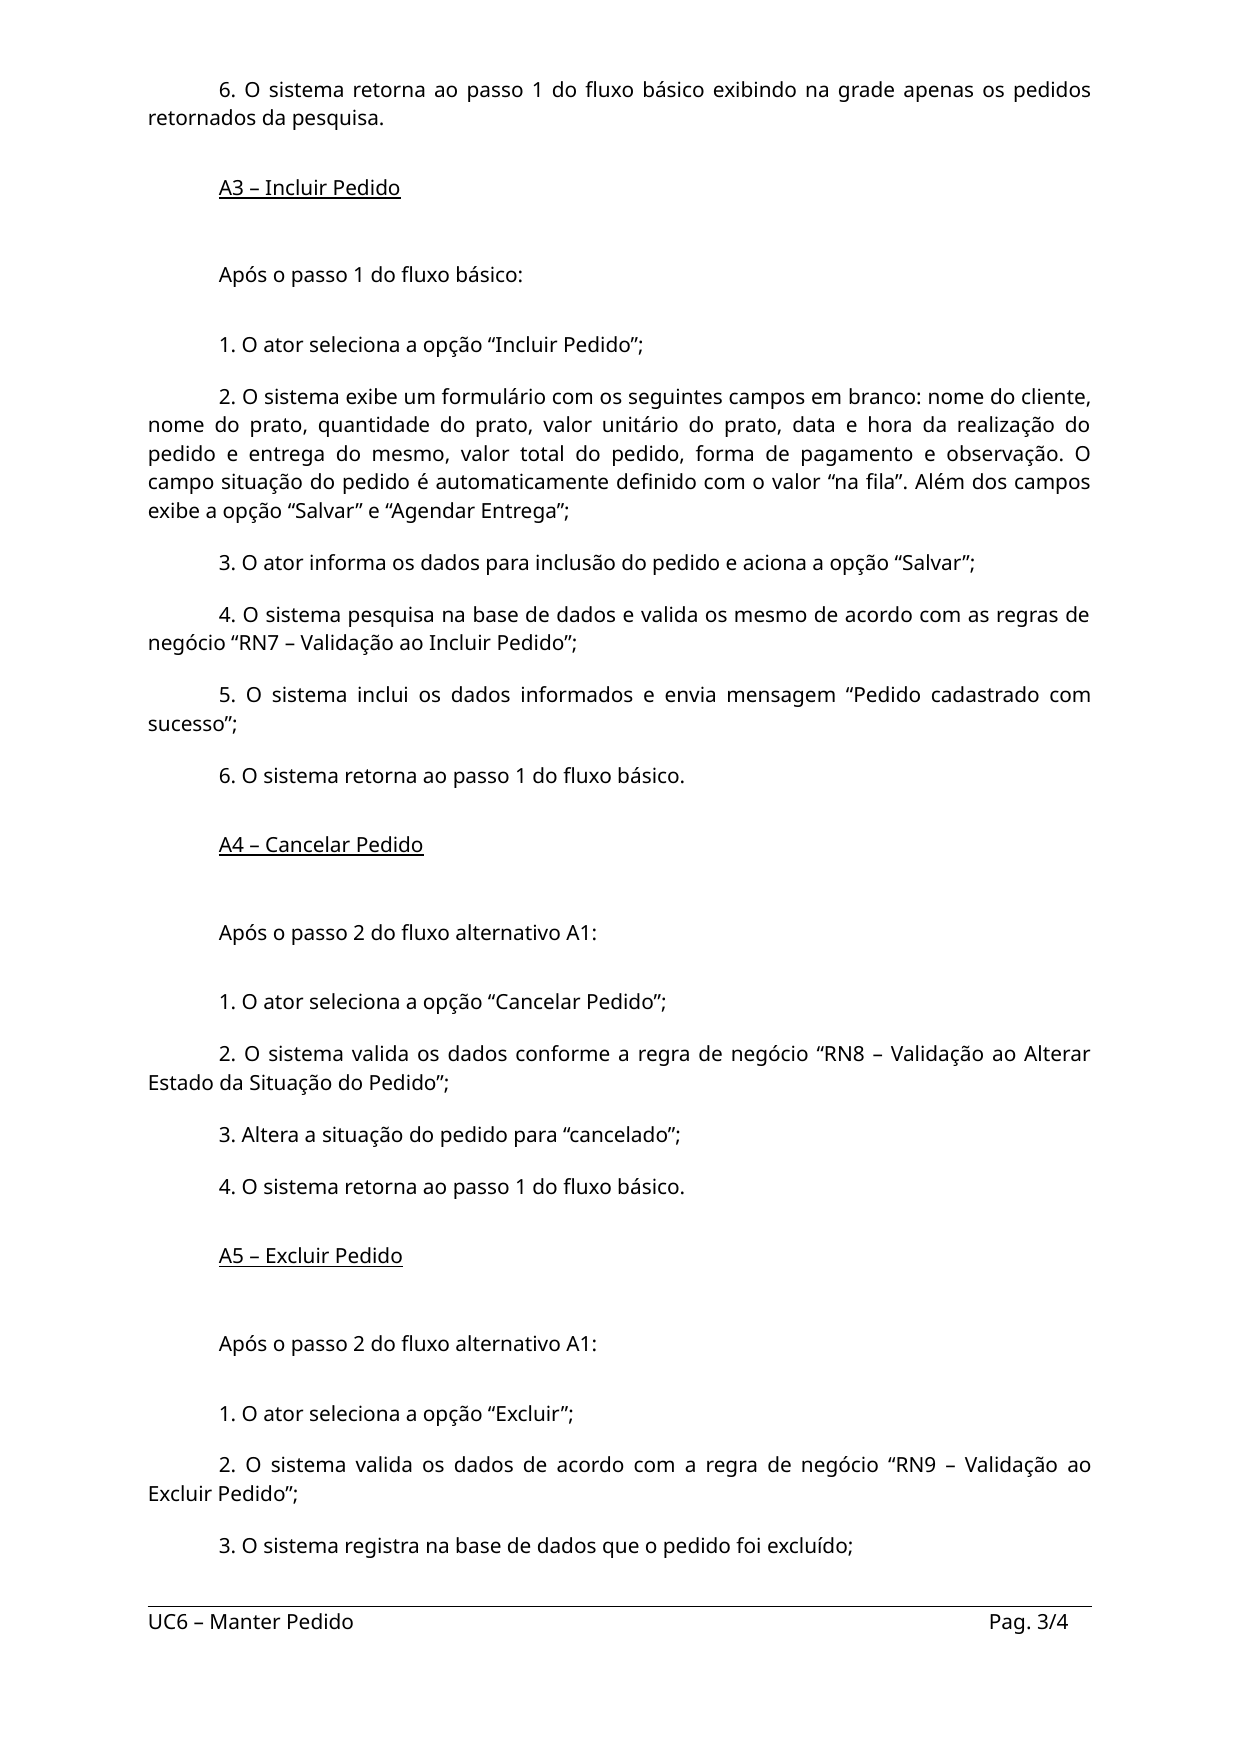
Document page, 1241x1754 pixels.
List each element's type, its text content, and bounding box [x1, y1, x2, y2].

text 6. O sistema retorna ao passo 1 do fluxo básico exibindo na grade apenas os pedidos retornados da pesquisa. [148, 75, 1092, 132]
text 6. O sistema retorna ao passo 1 do fluxo básico. [148, 761, 1092, 789]
text 2. O sistema exibe um formulário com os seguintes campos em branco: nome do cliente, nome do prato, quantidade do prato, valor unitário do prato, data e hora da realização do pedido e entrega do mesmo, valor total do pedido, forma de pagamento e observação. O campo situação do pedido é automaticamente definido com o valor “na fila”. Além dos campos exibe a opção “Salvar” e “Agendar Entrega”; [148, 382, 1092, 524]
text 3. O ator informa os dados para inclusão do pedido e aciona a opção “Salvar”; [148, 548, 1092, 576]
text 1. O ator seleciona a opção “Excluir”; [148, 1399, 1092, 1427]
text 3. O sistema registra na base de dados que o pedido foi excluído; [148, 1531, 1092, 1559]
text 2. O sistema valida os dados de acordo com a regra de negócio “RN9 – Validação ao Excluir Pedido”; [148, 1451, 1092, 1507]
text 4. O sistema retorna ao passo 1 do fluxo básico. [148, 1172, 1092, 1200]
text 1. O ator seleciona a opção “Incluir Pedido”; [148, 330, 1092, 359]
text A4 – Cancelar Pedido [148, 830, 1092, 859]
text 4. O sistema pesquisa na base de dados e valida os mesmo de acordo com as regras de negócio “RN7 – Validação ao Incluir Pedido”; [148, 600, 1092, 657]
text A5 – Excluir Pedido [148, 1242, 1092, 1270]
text 5. O sistema inclui os dados informados e envia mensagem “Pedido cadastrado com sucesso”; [148, 680, 1092, 737]
text Após o passo 2 do fluxo alternativo A1: [148, 918, 1092, 946]
text Após o passo 1 do fluxo básico: [148, 261, 1092, 289]
text Após o passo 2 do fluxo alternativo A1: [148, 1329, 1092, 1357]
text 3. Altera a situação do pedido para “cancelado”; [148, 1120, 1092, 1148]
text 2. O sistema valida os dados conforme a regra de negócio “RN8 – Validação ao Alterar Estado da Situação do Pedido”; [148, 1039, 1092, 1096]
text A3 – Incluir Pedido [148, 173, 1092, 202]
text 1. O ator seleciona a opção “Cancelar Pedido”; [148, 987, 1092, 1016]
